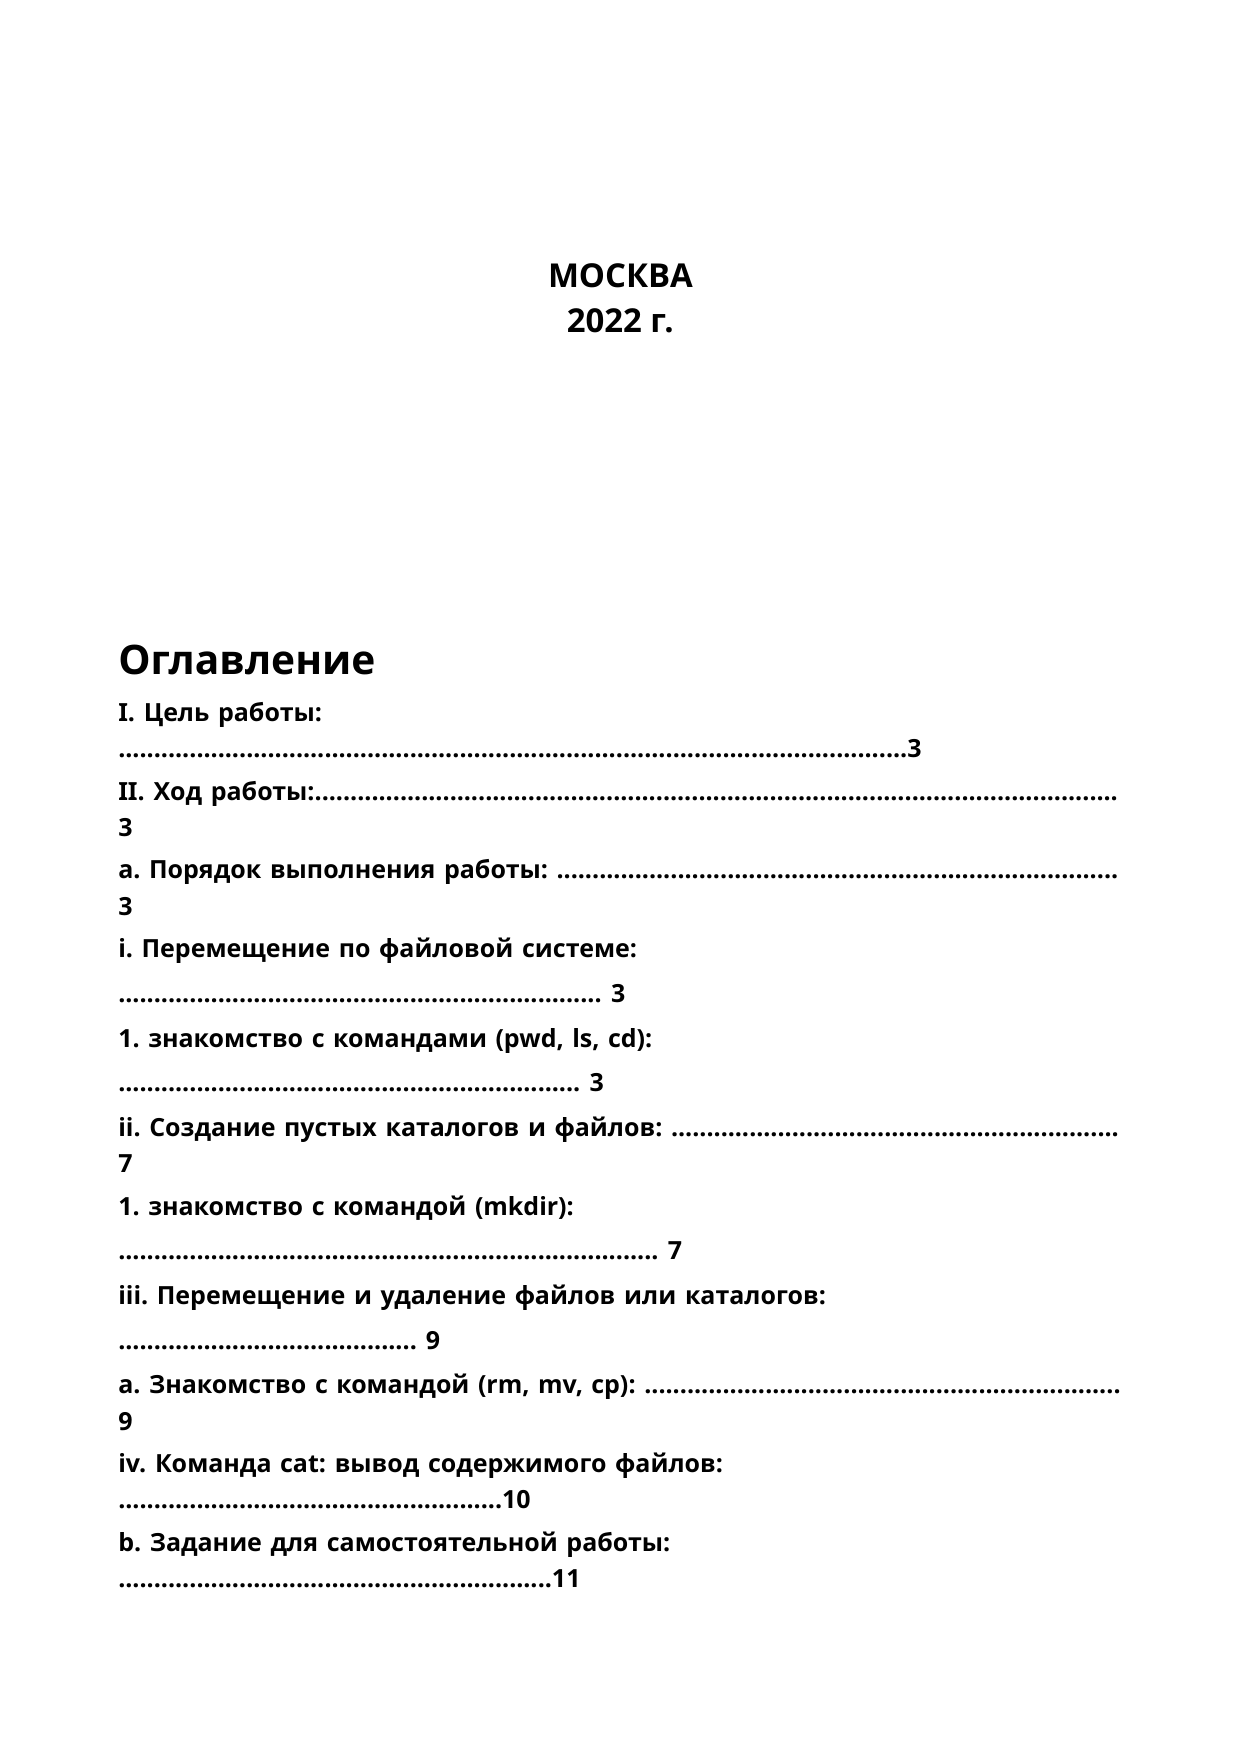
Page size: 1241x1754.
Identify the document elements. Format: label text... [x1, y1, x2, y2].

text Оглавление I. Цель работы: ...............................................................................................................3 II. Ход работы:................................................................................................................. 3 a. Порядок выполнения работы: ............................................................................... 3 i. Перемещение по файловой системе: .................................................................... 3 1. знакомство с командами (pwd, ls, cd): ................................................................. 3 ii. Создание пустых каталогов и файлов: ............................................................... 7 1. знакомство с командой (mkdir): ............................................................................ 7 iii. Перемещение и удаление файлов или каталогов: .......................................... 9 a. Знакомство с командой (rm, mv, cp): ................................................................... 9 iv. Команда cat: вывод содержимого файлов: ......................................................10 b. Задание для самостоятельной работы: .............................................................11 [118, 631, 1122, 1595]
text МОСКВА 2022 г. [118, 252, 1122, 342]
